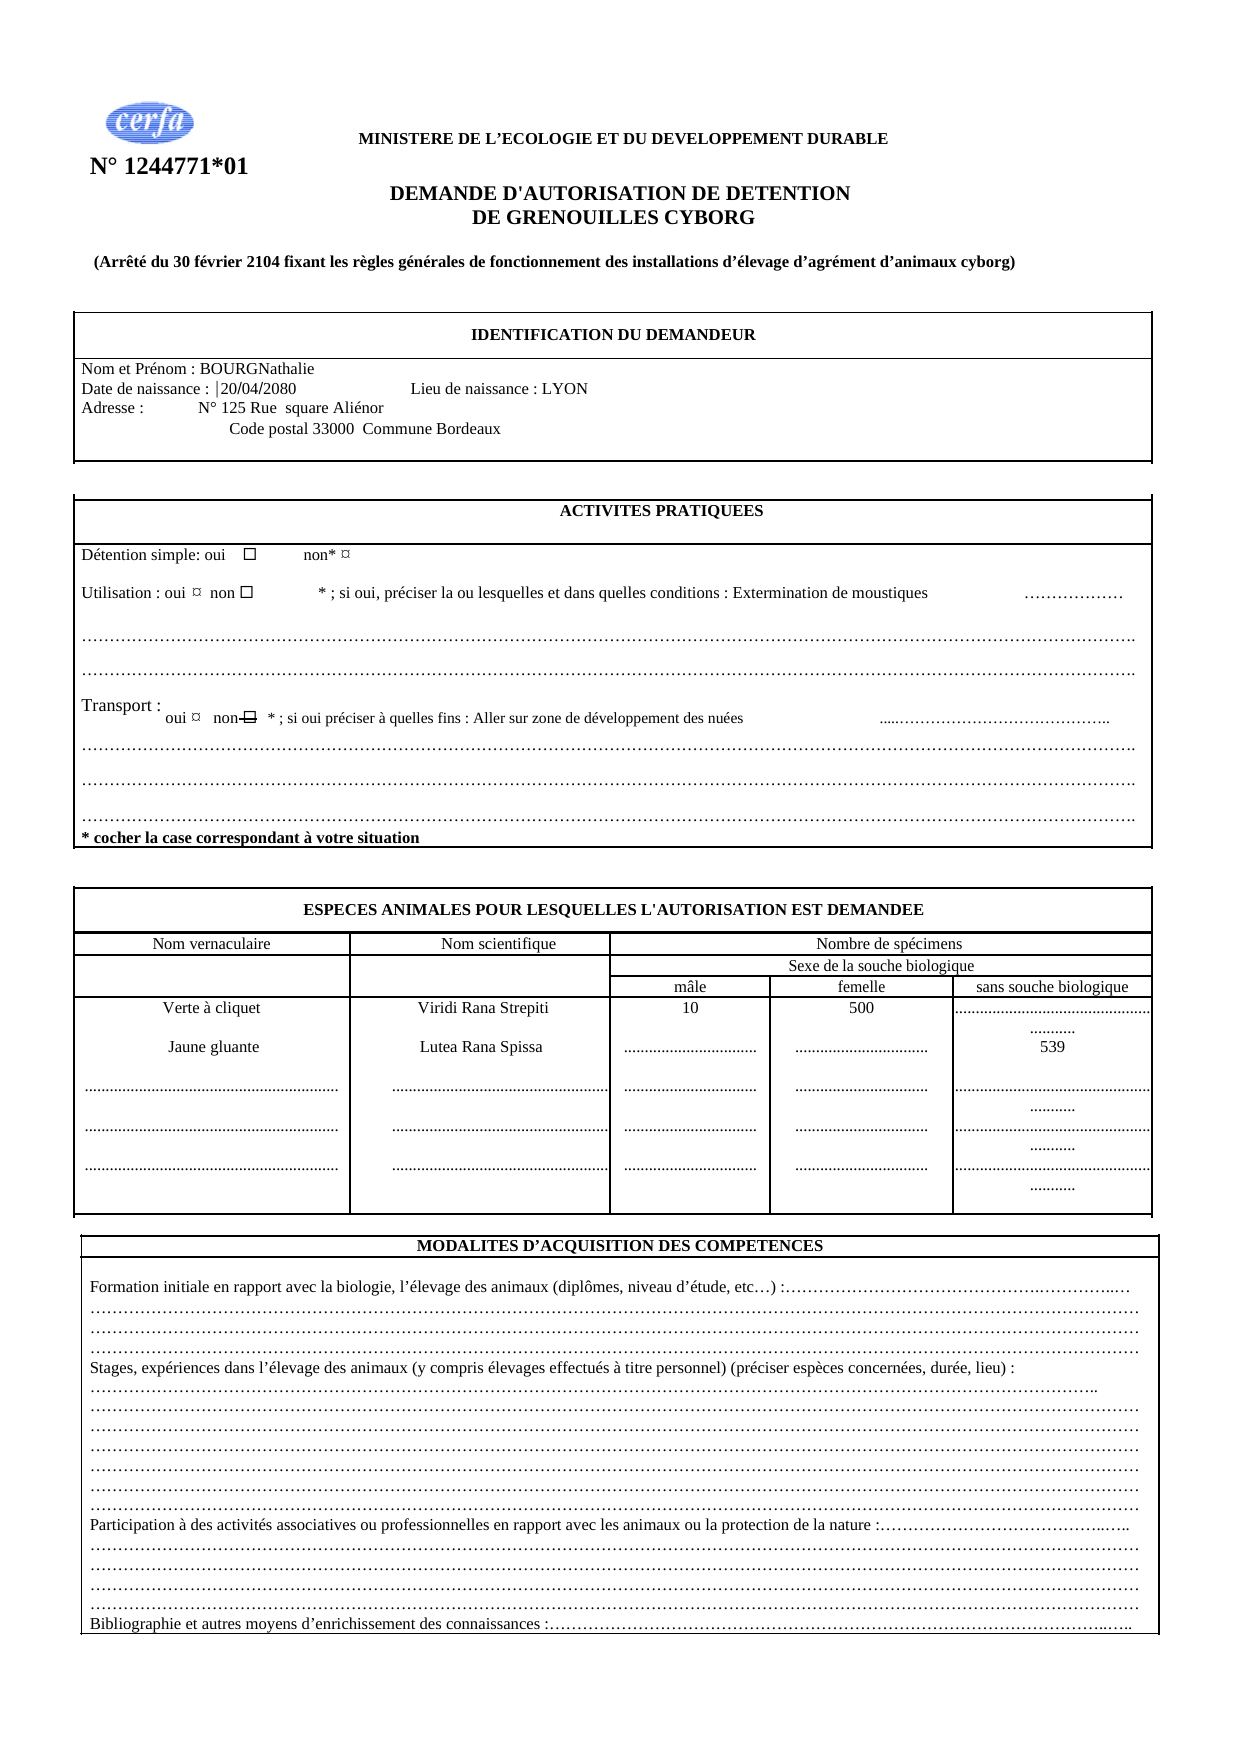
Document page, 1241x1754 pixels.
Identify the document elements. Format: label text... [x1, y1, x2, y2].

text ……………………………………………………………………………………………………………………………………………………………………… [89, 1456, 1153, 1475]
table_cell [75, 1195, 349, 1213]
table_cell .......................................................... [954, 998, 1151, 1037]
table_cell [351, 956, 609, 975]
table_cell .................................................... [351, 1116, 609, 1155]
text ………………………………………………………………………………………………………………………………………………………………………. [81, 806, 1151, 825]
table_cell Code postal 33000 Commune Bordeaux [192, 419, 1151, 441]
table_cell [75, 419, 192, 441]
text Bibliographie et autres moyens d’enrichissement des connaissances :………………………………………………………………………………………..….. [89, 1614, 1153, 1633]
table_cell 500 [771, 998, 952, 1037]
table_cell Viridi Rana Strepiti [351, 998, 609, 1037]
table_cell Verte à cliquet [75, 998, 349, 1037]
table_cell [75, 531, 297, 543]
text ……………………………………………………………………………………………………………………………………………………………………… [89, 1574, 1153, 1593]
table_cell .................................................... [351, 1076, 609, 1116]
table_cell Lutea Rana Spissa [351, 1037, 609, 1076]
text N° 1244771*01 [89, 151, 1153, 180]
table_cell [771, 1195, 952, 1213]
table_cell Jaune gluante [75, 1037, 349, 1076]
text ……………………………………………………………………………………………………………………………………………………………………… [89, 1318, 1153, 1337]
table_header Nom scientifique [351, 934, 609, 954]
text Transport : oui x non  * ; si oui préciser à quelles fins : Aller sur zone de développement des nuées .....………………………………….. [81, 694, 1151, 730]
table_header N° 125 Rue square Aliénor [192, 398, 1151, 419]
table_cell Détention simple: oui  [75, 545, 297, 583]
table_cell ................................ [611, 1037, 769, 1076]
text Date de naissance : |20/04/2080 Lieu de naissance : LYON [81, 379, 1151, 398]
text ……………………………………………………………………………………………………………………………………………………………………… [89, 1594, 1153, 1613]
table_cell ACTIVITES PRATIQUEES [297, 501, 1151, 531]
table_cell [192, 462, 297, 498]
table_cell [611, 1195, 769, 1213]
table_cell ............................................................. [75, 1116, 349, 1155]
text Nom et Prénom : BOURGNathalie [81, 359, 1151, 378]
table_header Adresse : [75, 398, 192, 419]
table_cell [75, 441, 192, 459]
table_cell .......................................................... [954, 1116, 1151, 1155]
text ………………………………………………………………………………………………………………………………………………………………………. [81, 660, 1151, 679]
text MODALITES D’ACQUISITION DES COMPETENCES [82, 1237, 1158, 1255]
table_cell [192, 441, 297, 459]
text ……………………………………………………………………………………………………………………………………………………………………… [89, 1298, 1153, 1317]
text ………………………………………………………………………………………………………………………………………………………………………. [81, 625, 1151, 644]
table_cell [75, 975, 349, 996]
table_cell ............................................................. [75, 1076, 349, 1116]
table_cell ............................................................. [75, 1155, 349, 1194]
text ……………………………………………………………………………………………………………………………………………………………………… [89, 1416, 1153, 1435]
table_cell x non  [192, 583, 297, 615]
table_cell ................................ [611, 1116, 769, 1155]
text ESPECES ANIMALES POUR LESQUELLES L'AUTORISATION EST DEMANDEE [75, 900, 1151, 919]
text Stages, expériences dans l’élevage des animaux (y compris élevages effectués à titre personnel) (préciser espèces concernées, durée, lieu) :……………………………………………………………………………………………………………………………………………………………….. [89, 1358, 1153, 1396]
table_cell [73, 462, 192, 498]
table_cell ................................ [771, 1116, 952, 1155]
table_cell [297, 531, 1151, 543]
text DE GRENOUILLES CYBORG [394, 205, 1153, 229]
text ……………………………………………………………………………………………………………………………………………………………………… [89, 1554, 1153, 1574]
table_cell ................................ [611, 1155, 769, 1194]
table_cell [351, 1195, 609, 1213]
table_cell ................................ [771, 1076, 952, 1116]
table_cell [192, 501, 297, 531]
table_cell ................................ [611, 1076, 769, 1116]
text DEMANDE D'AUTORISATION DE DETENTION [389, 181, 1153, 205]
table_cell sans souche biologique [954, 977, 1151, 996]
text ……………………………………………………………………………………………………………………………………………………………………… [89, 1396, 1153, 1415]
text ……………………………………………………………………………………………………………………………………………………………………… [89, 1436, 1153, 1455]
table_cell [351, 975, 609, 996]
table_cell .......................................................... [954, 1155, 1151, 1194]
text MINISTERE DE L’ECOLOGIE ET DU DEVELOPPEMENT DURABLE [358, 129, 1153, 148]
table_cell ................................ [771, 1155, 952, 1194]
text ……………………………………………………………………………………………………………………………………………………………………… [89, 1338, 1153, 1357]
table_cell [75, 501, 192, 531]
table_cell 539 [954, 1037, 1151, 1076]
text ……………………………………………………………………………………………………………………………………………………………………… [89, 1535, 1153, 1554]
table_cell Sexe de la souche biologique [611, 956, 1151, 975]
table_header Nombre de spécimens [770, 934, 1151, 954]
table_cell mâle [611, 977, 769, 996]
table_cell ................................ [771, 1037, 952, 1076]
text Formation initiale en rapport avec la biologie, l’élevage des animaux (diplômes, niveau d’étude, etc…) :……………………………………….…………..… [89, 1277, 1153, 1296]
text Participation à des activités associatives ou professionnelles en rapport avec les animaux ou la protection de la nature :…………………………………..….. [89, 1515, 1153, 1534]
table_cell * ; si oui, préciser la ou lesquelles et dans quelles conditions : Extermination de moustiques ……………… [297, 583, 1151, 615]
text (Arrêté du 30 février 2104 fixant les règles générales de fonctionnement des installations d’élevage d’agrément d’animaux cyborg) [94, 251, 1153, 271]
table_cell [75, 956, 349, 975]
table_cell non* x [297, 545, 1151, 583]
table_cell Utilisation : oui [75, 583, 192, 615]
picture [105, 101, 194, 145]
text ……………………………………………………………………………………………………………………………………………………………………… [89, 1495, 1153, 1514]
table_cell femelle [771, 977, 952, 996]
text ……………………………………………………………………………………………………………………………………………………………………… [89, 1475, 1153, 1494]
text IDENTIFICATION DU DEMANDEUR [471, 324, 1151, 344]
table_cell [297, 462, 1152, 498]
table_cell [954, 1195, 1151, 1213]
table_cell .......................................................... [954, 1076, 1151, 1116]
table_header Nom vernaculaire [75, 934, 349, 954]
table_header [611, 934, 770, 954]
text ………………………………………………………………………………………………………………………………………………………………………. [81, 769, 1151, 788]
table_cell [297, 441, 1151, 459]
text * cocher la case correspondant à votre situation [81, 827, 1151, 846]
text ………………………………………………………………………………………………………………………………………………………………………. [81, 735, 1151, 754]
table_cell .................................................... [351, 1155, 609, 1194]
table_cell 10 [611, 998, 769, 1037]
